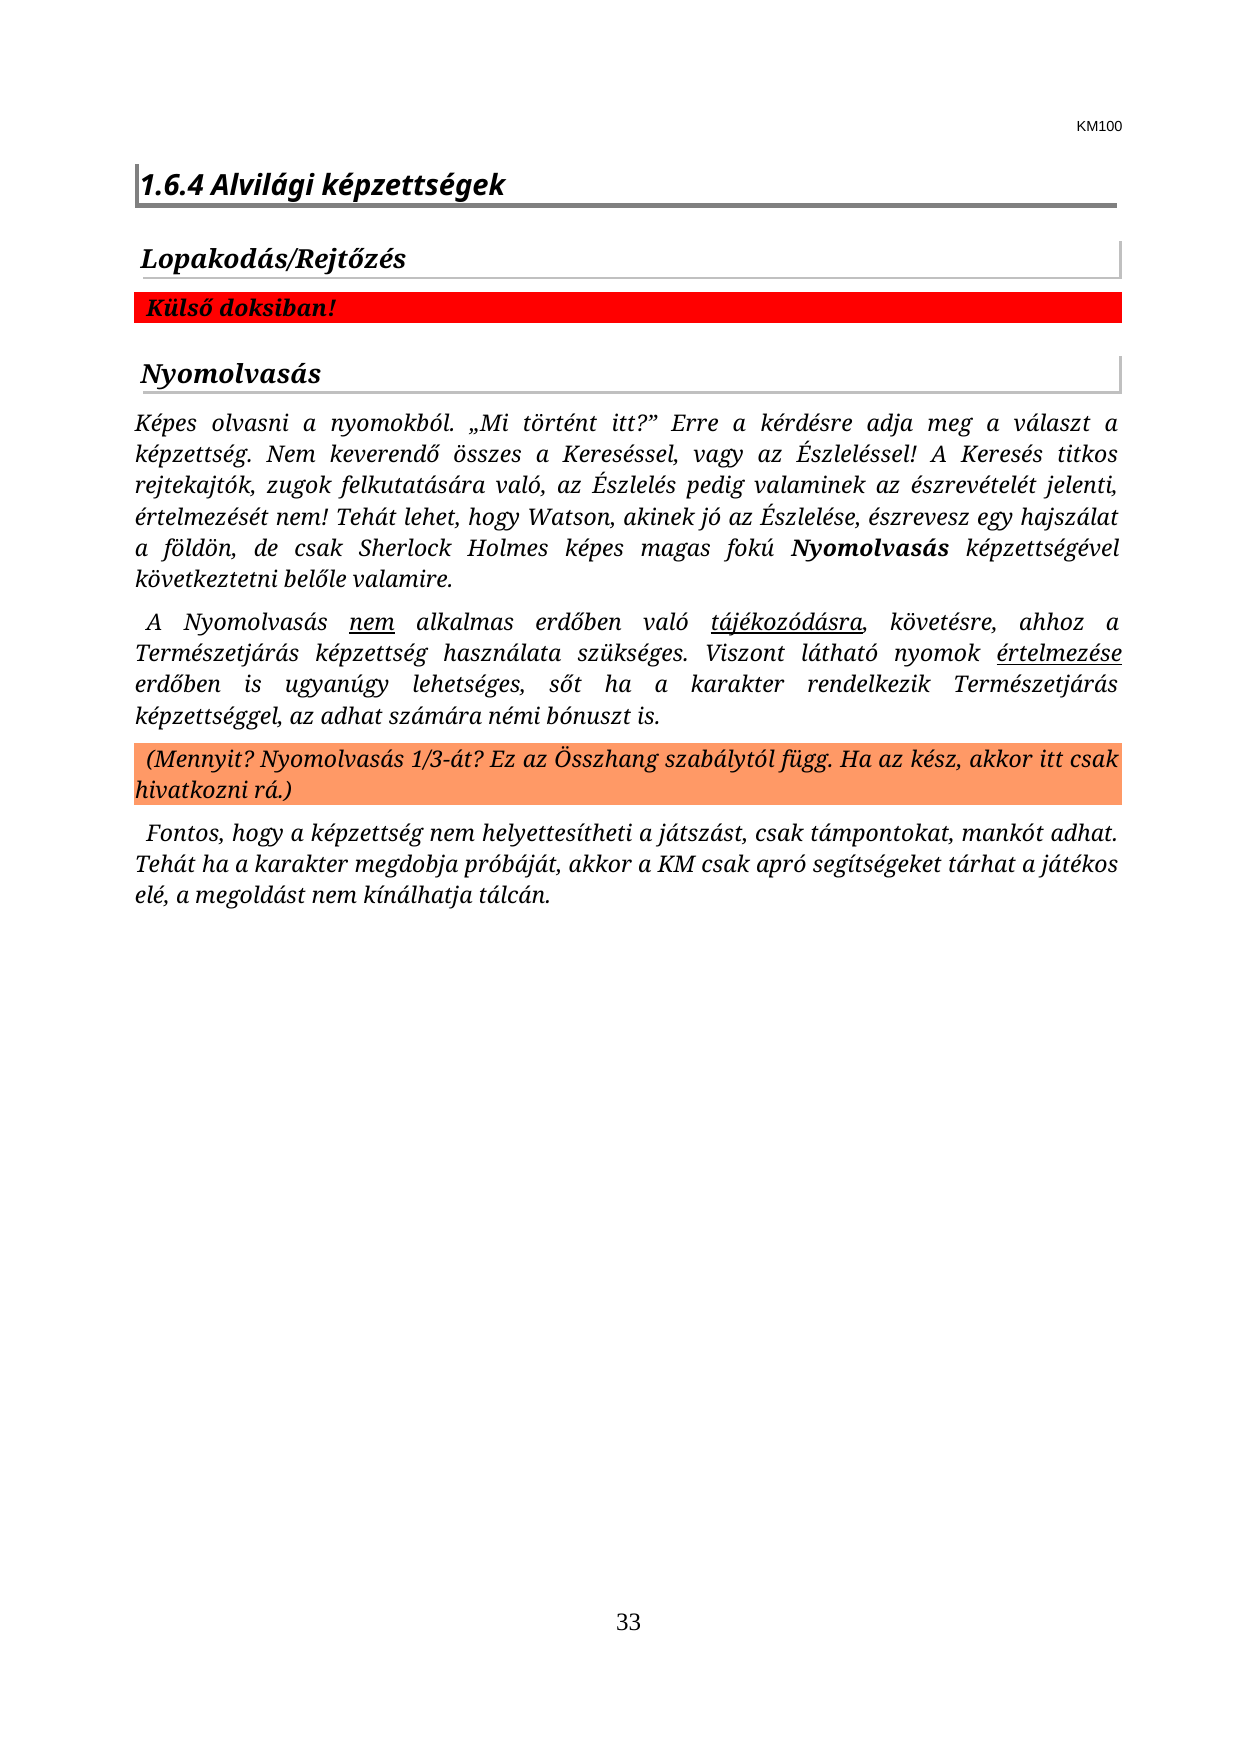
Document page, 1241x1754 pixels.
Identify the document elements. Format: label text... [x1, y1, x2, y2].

text (Mennyit? Nyomolvasás 1/3-át? Ez az Összhang szabálytól függ. Ha az kész, akkor itt csak hivatkozni rá.) [134, 743, 1122, 805]
text A Nyomolvasás nem alkalmas erdőben való tájékozódásra, követésre, ahhoz a Természetjárás képzettség használata szükséges. Viszont látható nyomok értelmezése erdőben is ugyanúgy lehetséges, sőt ha a karakter rendelkezik Természetjárás képzettséggel, az adhat számára némi bónuszt is. [134, 606, 1122, 731]
subtitle Lopakodás/Rejtőzés [140, 241, 1119, 277]
text Képes olvasni a nyomokból. „Mi történt itt?” Erre a kérdésre adja meg a választ a képzettség. Nem keverendő összes a Kereséssel, vagy az Észleléssel! A Keresés titkos rejtekajtók, zugok felkutatására való, az Észlelés pedig valaminek az észrevételét jelenti, értelmezését nem! Tehát lehet, hogy Watson, akinek jó az Észlelése, észrevesz egy hajszálat a földön, de csak Sherlock Holmes képes magas fokú Nyomolvasás képzettségével következtetni belőle valamire. [134, 407, 1122, 594]
text Fontos, hogy a képzettség nem helyettesítheti a játszást, csak támpontokat, mankót adhat. Tehát ha a karakter megdobja próbáját, akkor a KM csak apró segítségeket tárhat a játékos elé, a megoldást nem kínálhatja tálcán. [134, 817, 1122, 911]
subtitle Nyomolvasás [140, 356, 1119, 391]
text Külső doksiban! [134, 292, 1122, 323]
subtitle Alvilági képzettségek [139, 164, 1122, 204]
